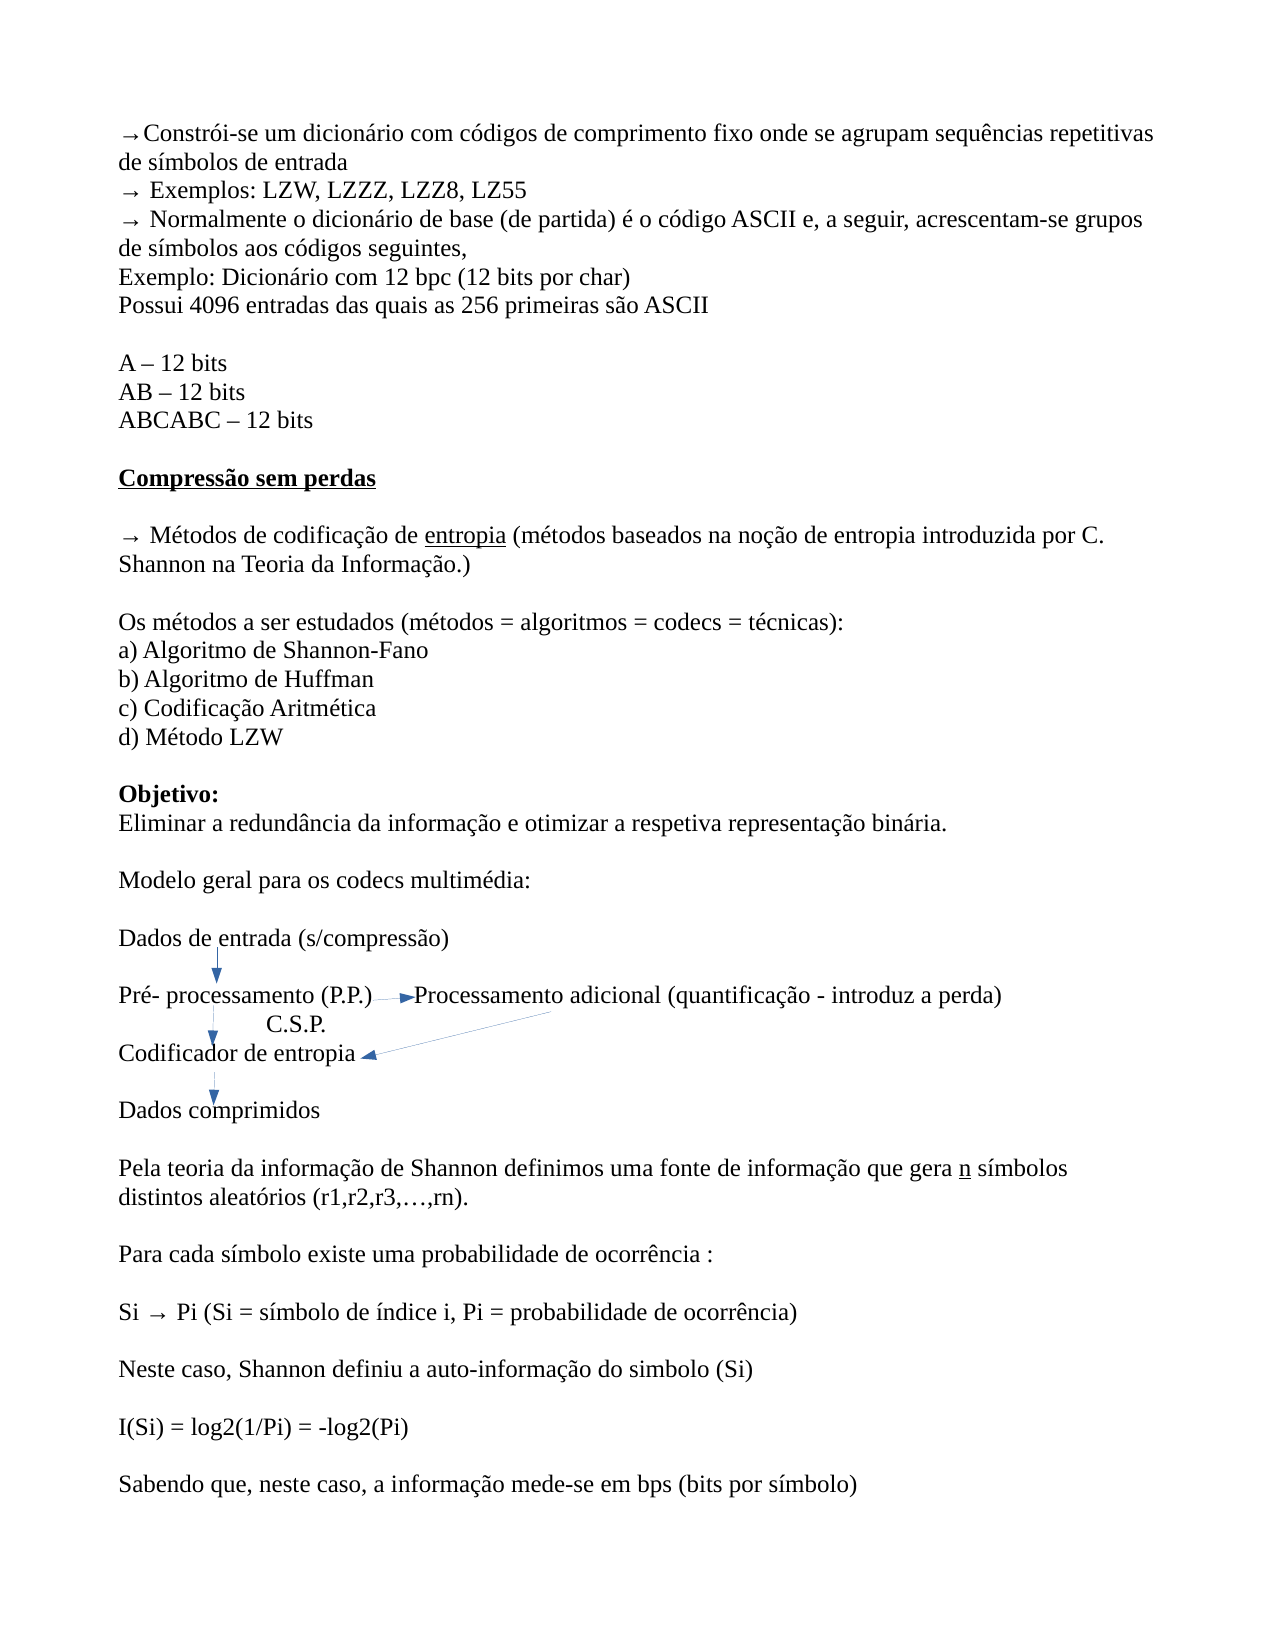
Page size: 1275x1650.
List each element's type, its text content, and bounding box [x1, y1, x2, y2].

text Codificador de entropia [118, 1038, 1157, 1067]
text Possui 4096 entradas das quais as 256 primeiras são ASCII [118, 291, 1157, 319]
text A – 12 bits [118, 348, 1157, 377]
text Modelo geral para os codecs multimédia: [118, 866, 1157, 894]
text a) Algoritmo de Shannon-Fano [118, 636, 1157, 664]
text b) Algoritmo de Huffman [118, 664, 1157, 693]
text C.S.P. [214, 1009, 1157, 1038]
text Objetivo: [118, 779, 1157, 808]
text Dados de entrada (s/compressão) [118, 923, 1157, 952]
text AB – 12 bits [118, 377, 1157, 406]
text Compressão sem perdas [118, 463, 1157, 492]
text Eliminar a redundância da informação e otimizar a respetiva representação binária. [118, 808, 1157, 837]
text →Constrói-se um dicionário com códigos de comprimento fixo onde se agrupam sequências repetitivas de símbolos de entrada [118, 118, 1157, 176]
text Para cada símbolo existe uma probabilidade de ocorrência : [118, 1239, 1157, 1268]
text ABCABC – 12 bits [118, 406, 1157, 434]
text Neste caso, Shannon definiu a auto-informação do simbolo (Si) [118, 1354, 1157, 1383]
text → Normalmente o dicionário de base (de partida) é o código ASCII e, a seguir, acrescentam-se grupos de símbolos aos códigos seguintes, [118, 204, 1157, 262]
text Pela teoria da informação de Shannon definimos uma fonte de informação que gera n símbolos distintos aleatórios (r1,r2,r3,…,rn). [118, 1153, 1157, 1211]
text Os métodos a ser estudados (métodos = algoritmos = codecs = técnicas): [118, 607, 1157, 636]
text Dados comprimidos [118, 1096, 1157, 1124]
text → Exemplos: LZW, LZZZ, LZZ8, LZ55 [118, 176, 1157, 204]
text → Métodos de codificação de entropia (métodos baseados na noção de entropia introduzida por C. Shannon na Teoria da Informação.) [118, 521, 1157, 578]
text Si → Pi (Si = símbolo de índice i, Pi = probabilidade de ocorrência) [118, 1297, 1157, 1326]
text Sabendo que, neste caso, a informação mede-se em bps (bits por símbolo) [118, 1469, 1157, 1498]
text d) Método LZW [118, 722, 1157, 751]
text [118, 1009, 213, 1038]
text c) Codificação Aritmética [118, 693, 1157, 722]
text Exemplo: Dicionário com 12 bpc (12 bits por char) [118, 262, 1157, 291]
text Pré- processamento (P.P.) Processamento adicional (quantificação - introduz a perda) [118, 981, 1157, 1009]
text I(Si) = log2(1/Pi) = -log2(Pi) [118, 1412, 1157, 1441]
